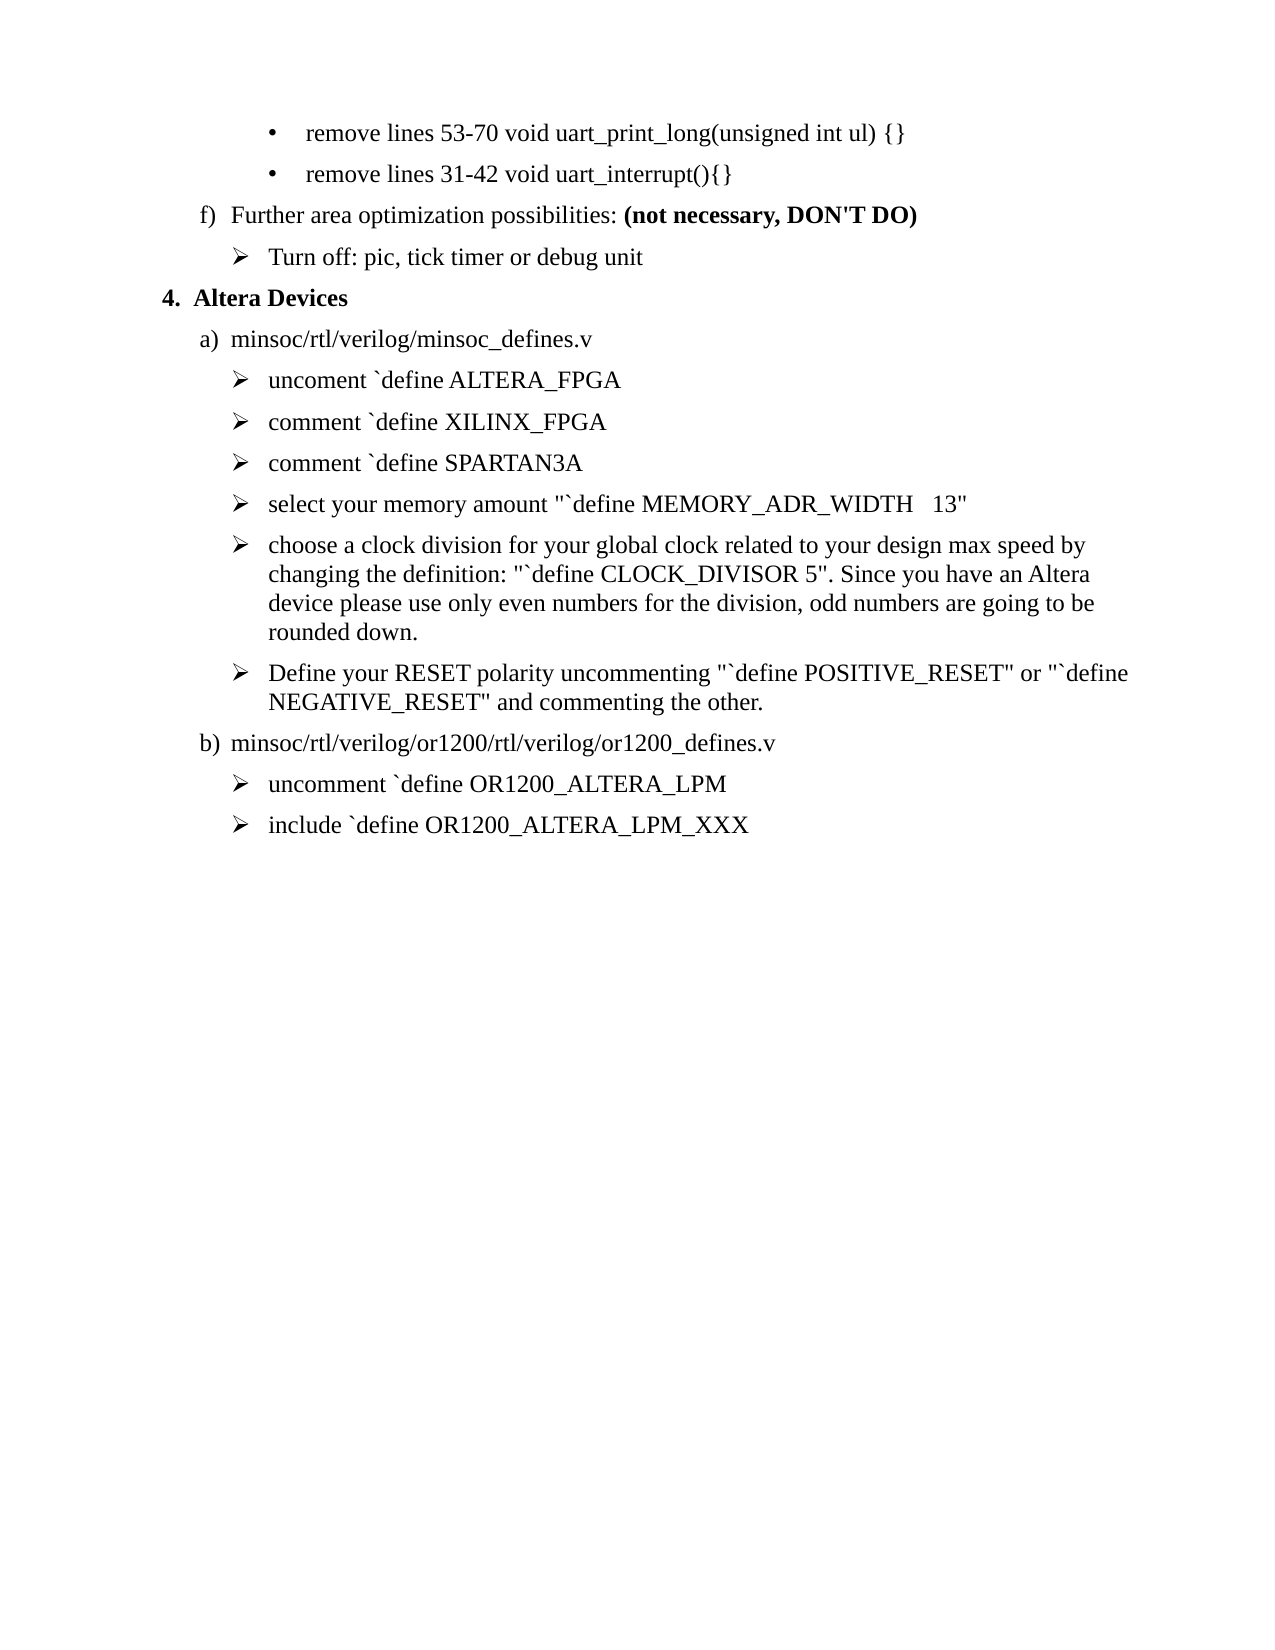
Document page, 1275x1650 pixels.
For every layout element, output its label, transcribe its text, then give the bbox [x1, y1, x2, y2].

list uncomment `define OR1200_ALTERA_LPM [231, 769, 1157, 798]
list select your memory amount "`define MEMORY_ADR_WIDTH 13" [231, 489, 1157, 518]
list Further area optimization possibilities: (not necessary, DON'T DO) [193, 201, 1157, 229]
list uncoment `define ALTERA_FPGA [231, 366, 1157, 394]
list choose a clock division for your global clock related to your design max speed by changing the definition: "`define CLOCK_DIVISOR 5". Since you have an Altera device please use only even numbers for the division, odd numbers are going to be rounded down. [231, 531, 1157, 646]
list Turn off: pic, tick timer or debug unit [231, 242, 1157, 271]
list remove lines 31-42 void uart_interrupt(){} [268, 159, 1157, 188]
list minsoc/rtl/verilog/minsoc_defines.v [193, 324, 1157, 353]
list minsoc/rtl/verilog/or1200/rtl/verilog/or1200_defines.v [193, 728, 1157, 757]
list Define your RESET polarity uncommenting "`define POSITIVE_RESET" or "`define NEGATIVE_RESET" and commenting the other. [231, 658, 1157, 716]
list remove lines 53-70 void uart_print_long(unsigned int ul) {} [268, 118, 1157, 147]
list comment `define XILINX_FPGA [231, 407, 1157, 436]
list include `define OR1200_ALTERA_LPM_XXX [231, 811, 1157, 839]
list Altera Devices [156, 283, 1157, 312]
list comment `define SPARTAN3A [231, 448, 1157, 477]
